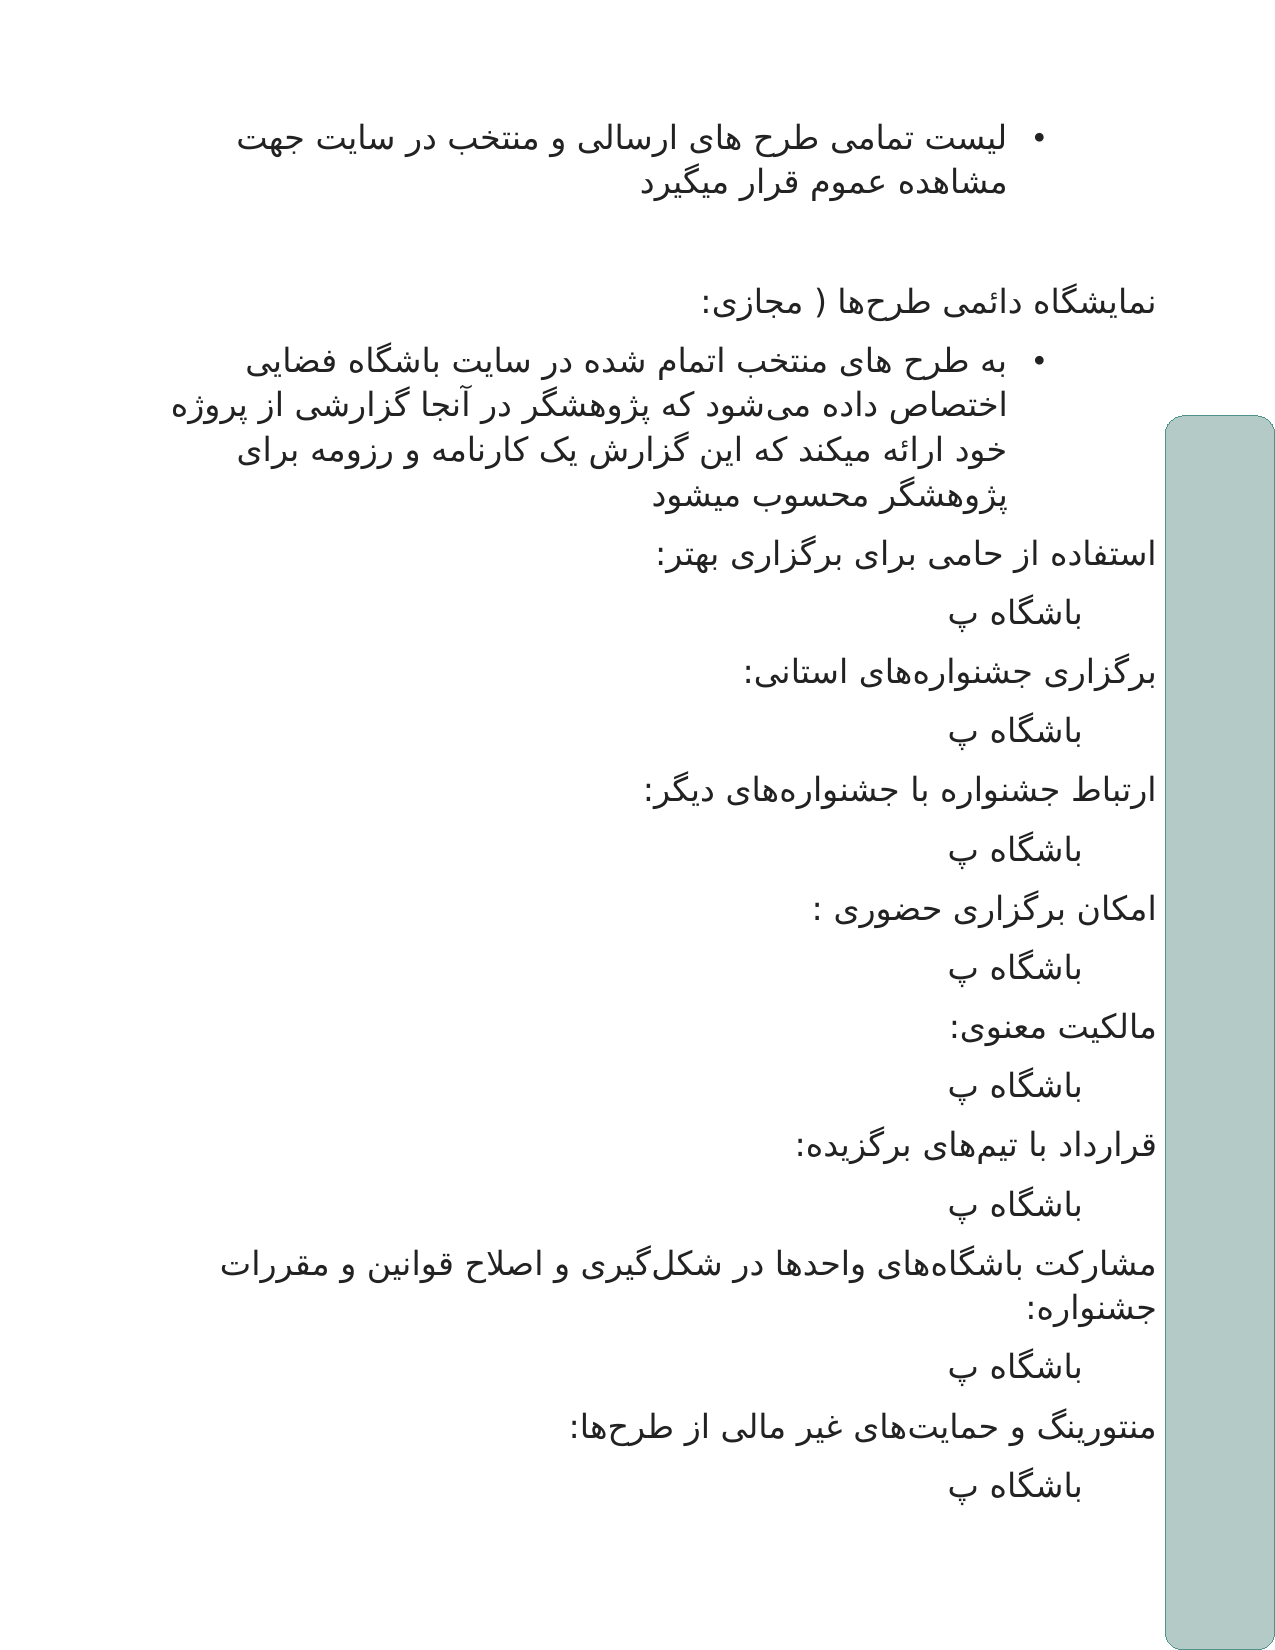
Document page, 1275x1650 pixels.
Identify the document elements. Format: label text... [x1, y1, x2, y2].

text نمایشگاه دائمی طرح‌ها ( مجازی: [118, 282, 1157, 321]
text مشارکت باشگاه‌های واحدها در شکل‌گیری و اصلاح قوانین و مقررات جشنواره: [118, 1244, 1157, 1328]
text باشگاه پ [118, 712, 1157, 751]
text قرارداد با تیم‌های برگزیده: [118, 1126, 1157, 1165]
text باشگاه پ [118, 830, 1157, 869]
text باشگاه پ [118, 1348, 1157, 1387]
text باشگاه پ [118, 1067, 1157, 1106]
text منتورینگ و حمایت‌های غیر مالی از طرح‌ها: [118, 1407, 1157, 1446]
text برگزاری جشنواره‌های استانی: [118, 652, 1157, 691]
text امکان برگزاری حضوری : [118, 889, 1157, 928]
text باشگاه پ [118, 1185, 1157, 1224]
text استفاده از حامی برای برگزاری بهتر: [118, 534, 1157, 573]
list به طرح های منتخب اتمام شده در سایت باشگاه فضایی اختصاص داده می‌شود که پژوهشگر در آنجا گزارشی از پروژه خود ارائه میکند که این گزارش یک کارنامه و رزومه برای پژوهشگر محسوب میشود [118, 341, 1046, 514]
text باشگاه پ [118, 593, 1157, 632]
text مالکیت معنوی: [118, 1007, 1157, 1046]
text ارتباط جشنواره با جشنواره‌های دیگر: [118, 771, 1157, 810]
text باشگاه پ [118, 1466, 1157, 1505]
text باشگاه پ [118, 948, 1157, 987]
list لیست تمامی طرح های ارسالی و منتخب در سایت جهت مشاهده عموم قرار میگیرد [118, 118, 1046, 202]
